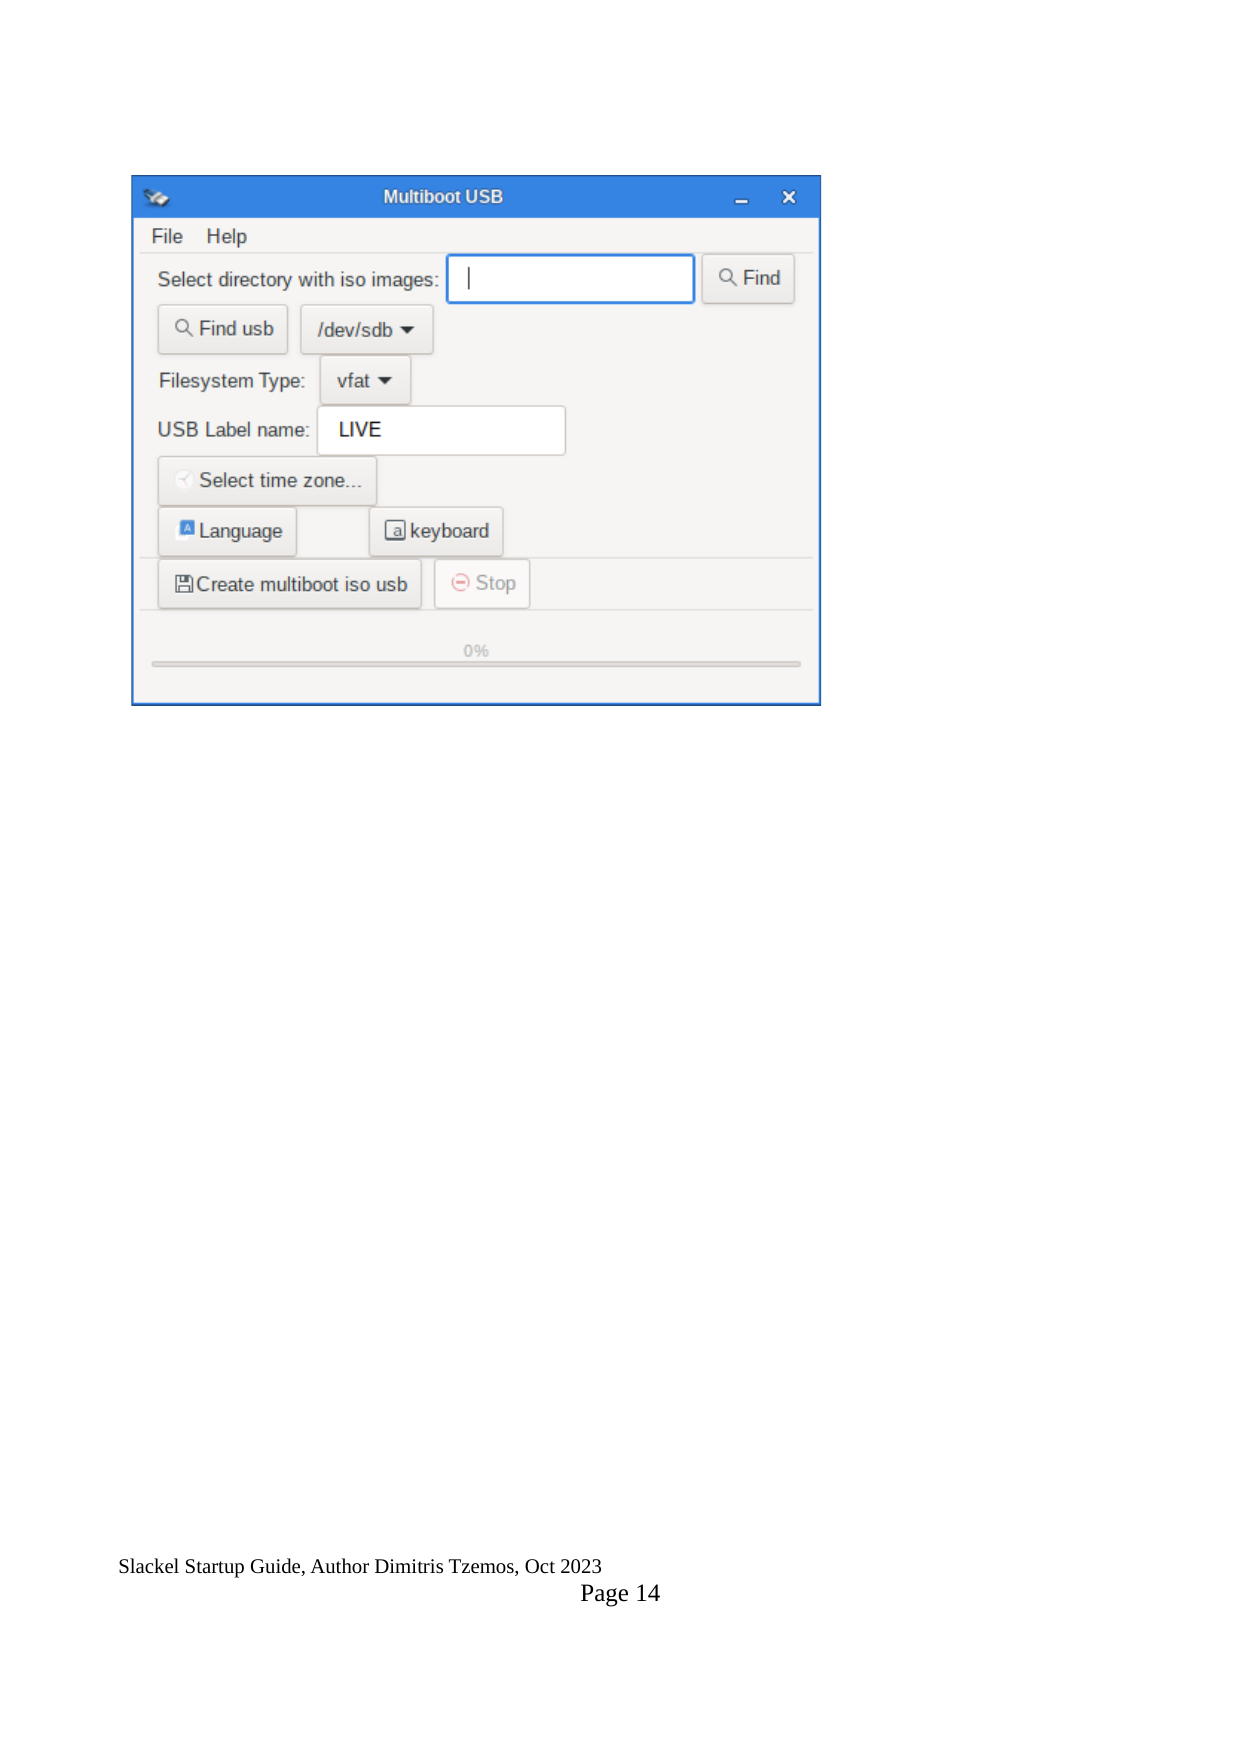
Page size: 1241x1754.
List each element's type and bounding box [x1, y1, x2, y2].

picture [131, 175, 822, 706]
